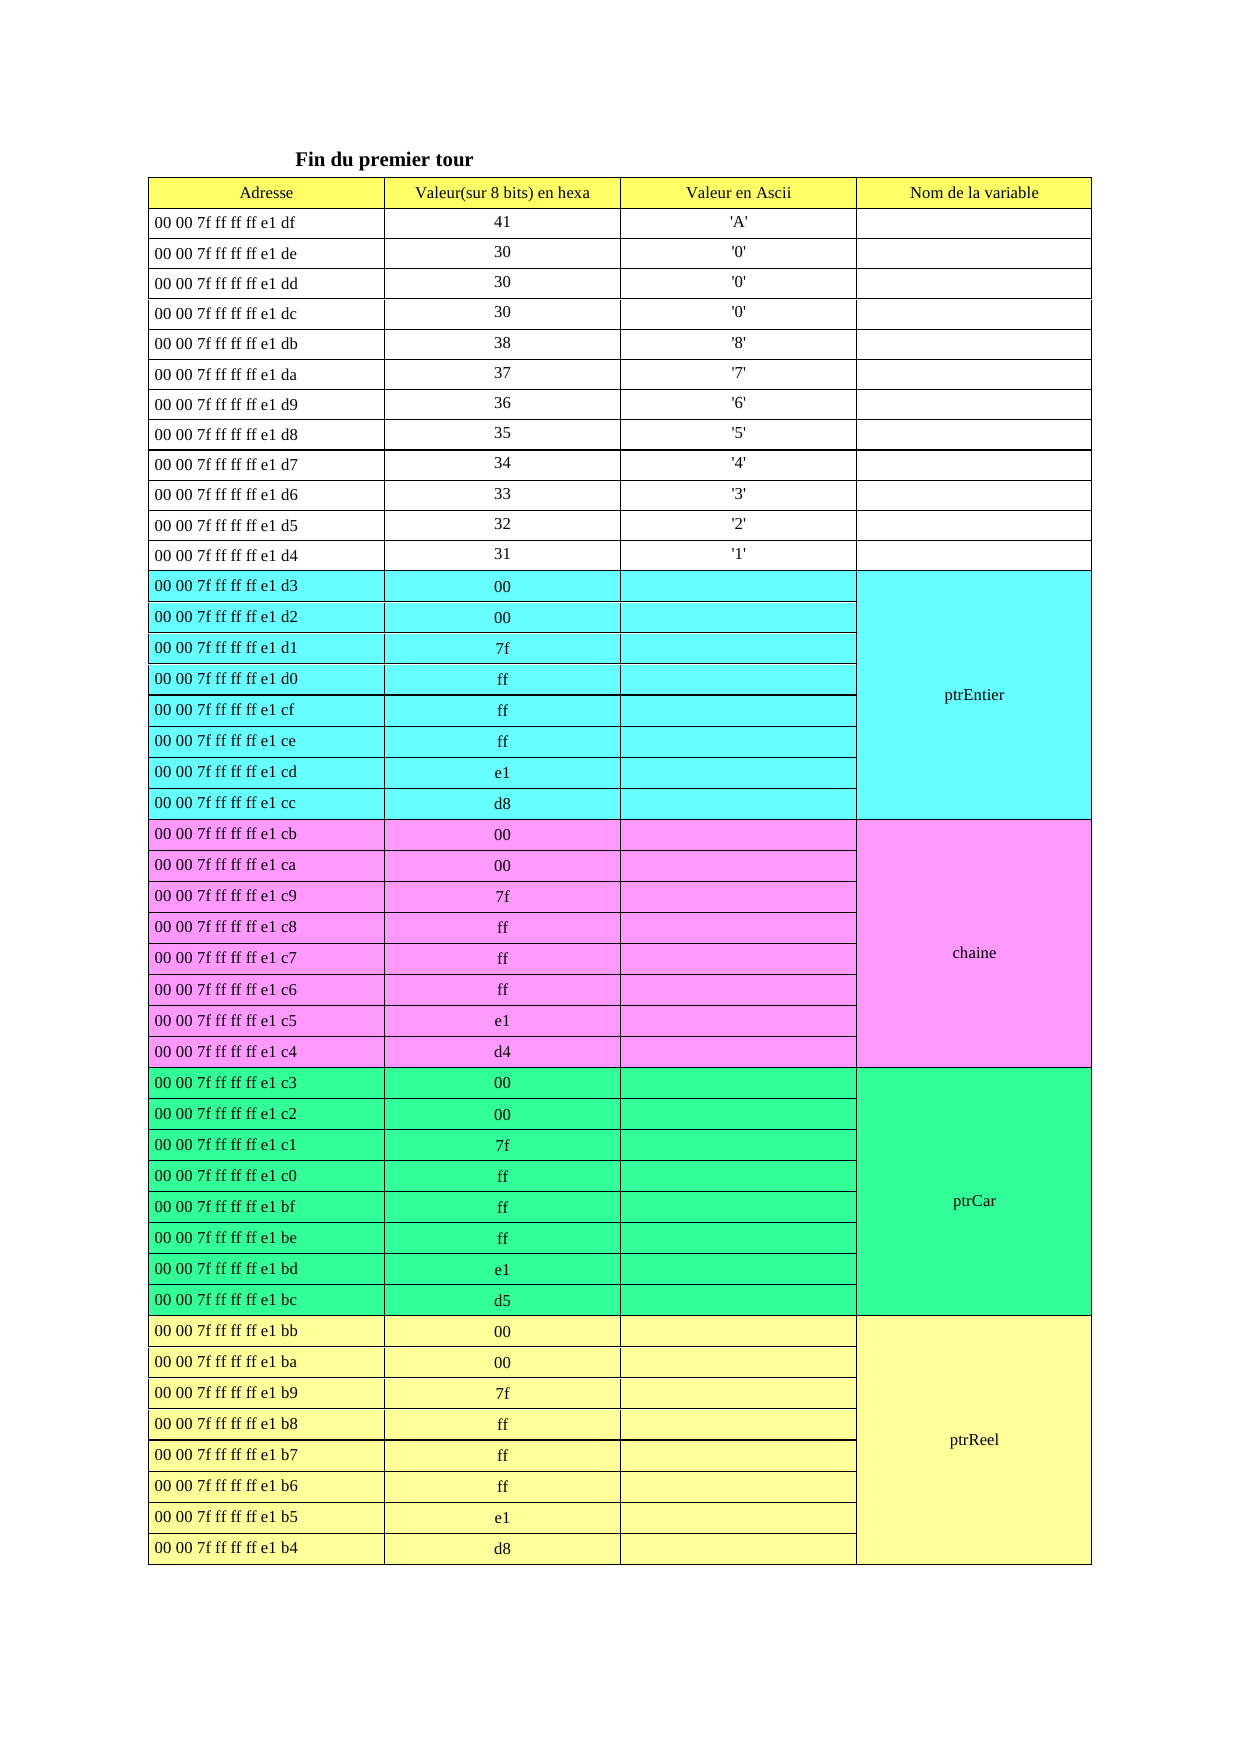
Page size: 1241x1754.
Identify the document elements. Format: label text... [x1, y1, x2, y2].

table_cell 00 00 7f ff ff ff e1 c1 [149, 1130, 384, 1160]
table_cell 31 [385, 541, 620, 570]
table_cell ff [385, 696, 620, 726]
table_cell 00 00 7f ff ff ff e1 ce [149, 727, 384, 757]
table_cell 00 00 7f ff ff ff e1 df [149, 209, 384, 238]
table_cell 7f [385, 1379, 620, 1408]
table_cell 00 00 7f ff ff ff e1 b4 [149, 1534, 384, 1564]
table_cell 00 00 7f ff ff ff e1 d0 [149, 665, 384, 694]
table_cell 00 00 7f ff ff ff e1 cc [149, 789, 384, 819]
table_cell [857, 300, 1091, 329]
subtitle Fin du premier tour [295, 148, 1092, 171]
table_cell 41 [385, 209, 620, 238]
table_cell [621, 571, 856, 601]
table_cell [621, 820, 856, 850]
table_cell 35 [385, 420, 620, 449]
table_cell 00 00 7f ff ff ff e1 c8 [149, 913, 384, 943]
table_cell ff [385, 1223, 620, 1253]
table_cell ff [385, 727, 620, 757]
table_cell d4 [385, 1037, 620, 1067]
table_cell [621, 1503, 856, 1533]
table_cell [621, 1348, 856, 1377]
table_cell [857, 239, 1091, 268]
table_cell 37 [385, 360, 620, 389]
table_cell 00 00 7f ff ff ff e1 b8 [149, 1410, 384, 1439]
table_cell 00 [385, 1348, 620, 1377]
table_cell [621, 944, 856, 974]
table_cell '6' [621, 390, 856, 419]
table_cell d8 [385, 1534, 620, 1564]
table_cell 38 [385, 330, 620, 359]
table_cell [621, 1534, 856, 1564]
table_cell 00 00 7f ff ff ff e1 d3 [149, 571, 384, 601]
table_cell [621, 1037, 856, 1067]
table_cell 00 [385, 851, 620, 881]
table_cell [621, 696, 856, 726]
table_cell '2' [621, 511, 856, 540]
table_header Adresse [149, 178, 384, 208]
table_cell [857, 511, 1091, 540]
table_cell [621, 1254, 856, 1284]
table_cell ff [385, 1192, 620, 1222]
table_cell 00 00 7f ff ff ff e1 cf [149, 696, 384, 726]
table_cell 00 00 7f ff ff ff e1 c4 [149, 1037, 384, 1067]
table_cell 33 [385, 481, 620, 510]
table_cell chaine [857, 820, 1091, 1067]
table_cell 00 00 7f ff ff ff e1 c0 [149, 1161, 384, 1191]
table_cell [621, 665, 856, 694]
table_cell 'A' [621, 209, 856, 238]
table_cell e1 [385, 1254, 620, 1284]
table_cell [857, 481, 1091, 510]
table_cell [857, 209, 1091, 238]
table_header Valeur en Ascii [621, 178, 856, 208]
table_cell [621, 1379, 856, 1408]
table_cell 00 00 7f ff ff ff e1 d8 [149, 420, 384, 449]
table_cell ff [385, 665, 620, 694]
table_cell [621, 634, 856, 663]
table_cell ptrCar [857, 1068, 1091, 1315]
table_cell 00 00 7f ff ff ff e1 bf [149, 1192, 384, 1222]
table_cell [621, 882, 856, 912]
table_cell [621, 1285, 856, 1315]
table_cell ptrReel [857, 1316, 1091, 1564]
table_cell [621, 1161, 856, 1191]
table_cell ff [385, 913, 620, 943]
table_cell 00 00 7f ff ff ff e1 db [149, 330, 384, 359]
table_cell 00 [385, 1068, 620, 1098]
table_cell 00 00 7f ff ff ff e1 c9 [149, 882, 384, 912]
table_cell '7' [621, 360, 856, 389]
table_cell ff [385, 1441, 620, 1471]
table_cell [621, 758, 856, 788]
table_cell 30 [385, 269, 620, 298]
table_cell ptrEntier [857, 571, 1091, 819]
table_cell 00 00 7f ff ff ff e1 d4 [149, 541, 384, 570]
table_cell [621, 603, 856, 632]
table_cell 30 [385, 300, 620, 329]
table_cell 00 00 7f ff ff ff e1 b5 [149, 1503, 384, 1533]
table_cell 00 [385, 1316, 620, 1346]
table_cell 00 00 7f ff ff ff e1 c2 [149, 1099, 384, 1129]
table_cell [621, 1192, 856, 1222]
table_cell 00 00 7f ff ff ff e1 c3 [149, 1068, 384, 1098]
table_cell 00 00 7f ff ff ff e1 c7 [149, 944, 384, 974]
table_cell 00 00 7f ff ff ff e1 d2 [149, 603, 384, 632]
table_header Valeur(sur 8 bits) en hexa [385, 178, 620, 208]
table_cell [857, 541, 1091, 570]
table_cell 00 00 7f ff ff ff e1 b9 [149, 1379, 384, 1408]
table_cell [621, 1410, 856, 1439]
table_cell 00 00 7f ff ff ff e1 bd [149, 1254, 384, 1284]
table_cell [621, 789, 856, 819]
table_cell 00 00 7f ff ff ff e1 dd [149, 269, 384, 298]
table_cell [621, 1472, 856, 1502]
table_cell 00 00 7f ff ff ff e1 cb [149, 820, 384, 850]
table_cell ff [385, 944, 620, 974]
table_cell ff [385, 1161, 620, 1191]
table_cell 00 00 7f ff ff ff e1 be [149, 1223, 384, 1253]
table_cell [857, 269, 1091, 298]
table_cell [621, 1316, 856, 1346]
table_cell 00 00 7f ff ff ff e1 ba [149, 1348, 384, 1377]
table_cell '0' [621, 239, 856, 268]
table_cell 00 [385, 820, 620, 850]
table_cell 00 00 7f ff ff ff e1 da [149, 360, 384, 389]
table_cell 00 [385, 1099, 620, 1129]
table_cell 00 00 7f ff ff ff e1 d9 [149, 390, 384, 419]
table_cell 7f [385, 634, 620, 663]
table_cell [621, 975, 856, 1005]
table_cell 00 00 7f ff ff ff e1 b6 [149, 1472, 384, 1502]
table_cell ff [385, 975, 620, 1005]
table_cell [621, 1068, 856, 1098]
table_cell 00 00 7f ff ff ff e1 cd [149, 758, 384, 788]
table_cell 00 [385, 571, 620, 601]
table_cell 7f [385, 882, 620, 912]
table_cell [857, 451, 1091, 480]
table_cell '3' [621, 481, 856, 510]
table_cell '0' [621, 300, 856, 329]
table_cell '4' [621, 451, 856, 480]
table_cell 00 00 7f ff ff ff e1 de [149, 239, 384, 268]
table_cell 34 [385, 451, 620, 480]
table_cell [857, 330, 1091, 359]
table_cell d8 [385, 789, 620, 819]
table_cell ff [385, 1410, 620, 1439]
table_cell 00 00 7f ff ff ff e1 d1 [149, 634, 384, 663]
table_cell [621, 1441, 856, 1471]
table_cell [857, 390, 1091, 419]
table_cell 30 [385, 239, 620, 268]
table_cell [857, 360, 1091, 389]
table_cell [621, 1006, 856, 1036]
table_cell 36 [385, 390, 620, 419]
table_header Nom de la variable [857, 178, 1091, 208]
table_cell e1 [385, 758, 620, 788]
table_cell [621, 913, 856, 943]
table_cell 00 00 7f ff ff ff e1 bb [149, 1316, 384, 1346]
table_cell '8' [621, 330, 856, 359]
table_cell [621, 851, 856, 881]
table_cell 00 00 7f ff ff ff e1 d7 [149, 451, 384, 480]
table_cell [621, 1223, 856, 1253]
table_cell 00 00 7f ff ff ff e1 b7 [149, 1441, 384, 1471]
table_cell ff [385, 1472, 620, 1502]
table_cell 00 00 7f ff ff ff e1 d6 [149, 481, 384, 510]
table_cell e1 [385, 1006, 620, 1036]
table_cell '0' [621, 269, 856, 298]
table_cell 32 [385, 511, 620, 540]
table_cell [621, 1130, 856, 1160]
table_cell 00 00 7f ff ff ff e1 dc [149, 300, 384, 329]
table_cell '1' [621, 541, 856, 570]
table_cell 7f [385, 1130, 620, 1160]
table_cell 00 00 7f ff ff ff e1 c5 [149, 1006, 384, 1036]
table_cell 00 00 7f ff ff ff e1 c6 [149, 975, 384, 1005]
table_cell '5' [621, 420, 856, 449]
table_cell [621, 727, 856, 757]
table_cell [857, 420, 1091, 449]
table_cell 00 [385, 603, 620, 632]
table_cell d5 [385, 1285, 620, 1315]
table_cell e1 [385, 1503, 620, 1533]
table_cell 00 00 7f ff ff ff e1 ca [149, 851, 384, 881]
table_cell 00 00 7f ff ff ff e1 bc [149, 1285, 384, 1315]
table_cell [621, 1099, 856, 1129]
table_cell 00 00 7f ff ff ff e1 d5 [149, 511, 384, 540]
